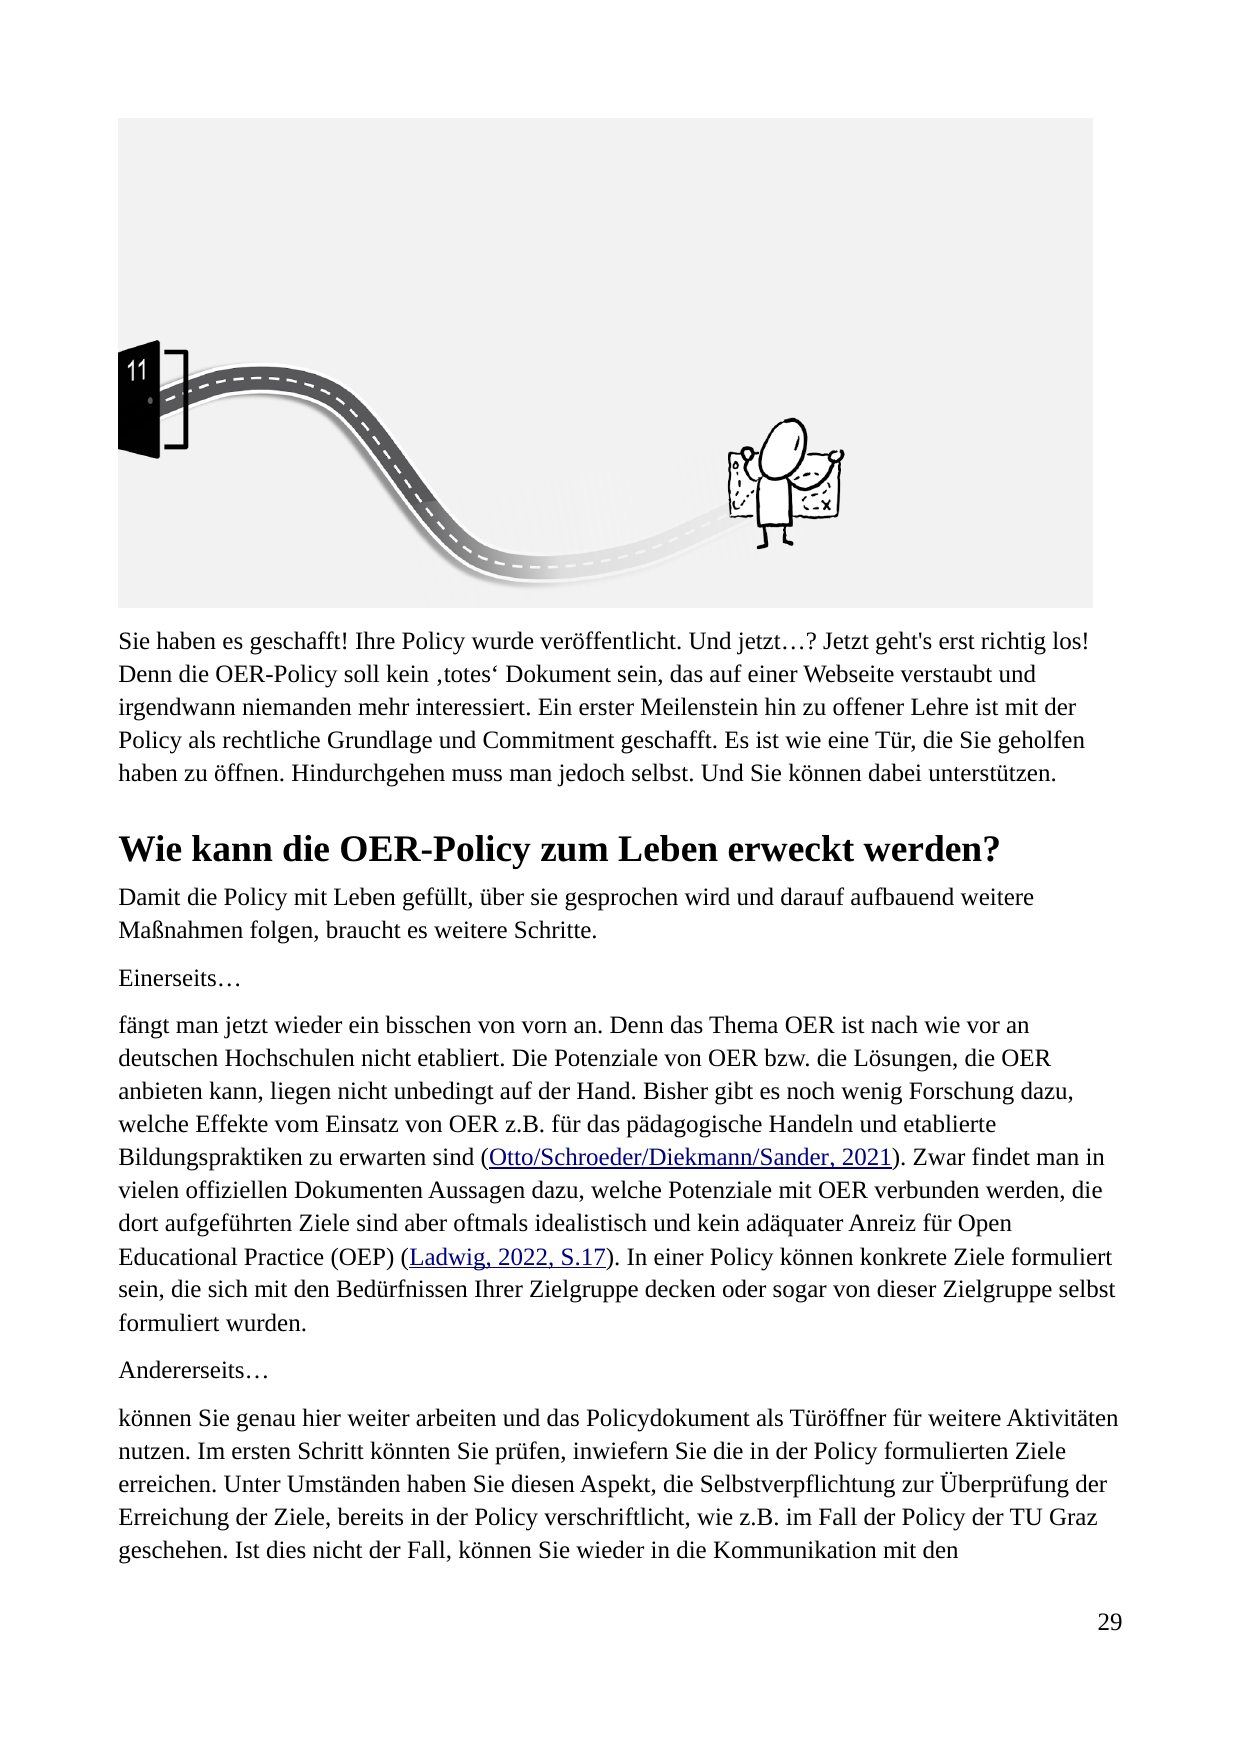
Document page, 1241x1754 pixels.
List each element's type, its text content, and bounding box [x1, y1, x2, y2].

text Andererseits… [118, 1355, 1122, 1384]
text Damit die Policy mit Leben gefüllt, über sie gesprochen wird und darauf aufbauend weitere Maßnahmen folgen, braucht es weitere Schritte. [118, 882, 1122, 944]
picture [118, 118, 1094, 608]
text Sie haben es geschafft! Ihre Policy wurde veröffentlicht. Und jetzt…? Jetzt geht's erst richtig los! Denn die OER-Policy soll kein ‚totes‘ Dokument sein, das auf einer Webseite verstaubt und irgendwann niemanden mehr interessiert. Ein erster Meilenstein hin zu offener Lehre ist mit der Policy als rechtliche Grundlage und Commitment geschafft. Es ist wie eine Tür, die Sie geholfen haben zu öffnen. Hindurchgehen muss man jedoch selbst. Und Sie können dabei unterstützen. [118, 626, 1122, 787]
text können Sie genau hier weiter arbeiten und das Policydokument als Türöffner für weitere Aktivitäten nutzen. Im ersten Schritt könnten Sie prüfen, inwiefern Sie die in der Policy formulierten Ziele erreichen. Unter Umständen haben Sie diesen Aspekt, die Selbstverpflichtung zur Überprüfung der Erreichung der Ziele, bereits in der Policy verschriftlicht, wie z.B. im Fall der Policy der TU Graz geschehen. Ist dies nicht der Fall, können Sie wieder in die Kommunikation mit den [118, 1403, 1122, 1564]
text fängt man jetzt wieder ein bisschen von vorn an. Denn das Thema OER ist nach wie vor an deutschen Hochschulen nicht etabliert. Die Potenziale von OER bzw. die Lösungen, die OER anbieten kann, liegen nicht unbedingt auf der Hand. Bisher gibt es noch wenig Forschung dazu, welche Effekte vom Einsatz von OER z.B. für das pädagogische Handeln und etablierte Bildungspraktiken zu erwarten sind (Otto/Schroeder/Diekmann/Sander, 2021). Zwar findet man in vielen offiziellen Dokumenten Aussagen dazu, welche Potenziale mit OER verbunden werden, die dort aufgeführten Ziele sind aber oftmals idealistisch und kein adäquater Anreiz für Open Educational Practice (OEP) (Ladwig, 2022, S.17). In einer Policy können konkrete Ziele formuliert sein, die sich mit den Bedürfnissen Ihrer Zielgruppe decken oder sogar von dieser Zielgruppe selbst formuliert wurden. [118, 1010, 1122, 1336]
text Einerseits… [118, 963, 1122, 992]
subtitle Wie kann die OER-Policy zum Leben erweckt werden? [118, 827, 1122, 870]
